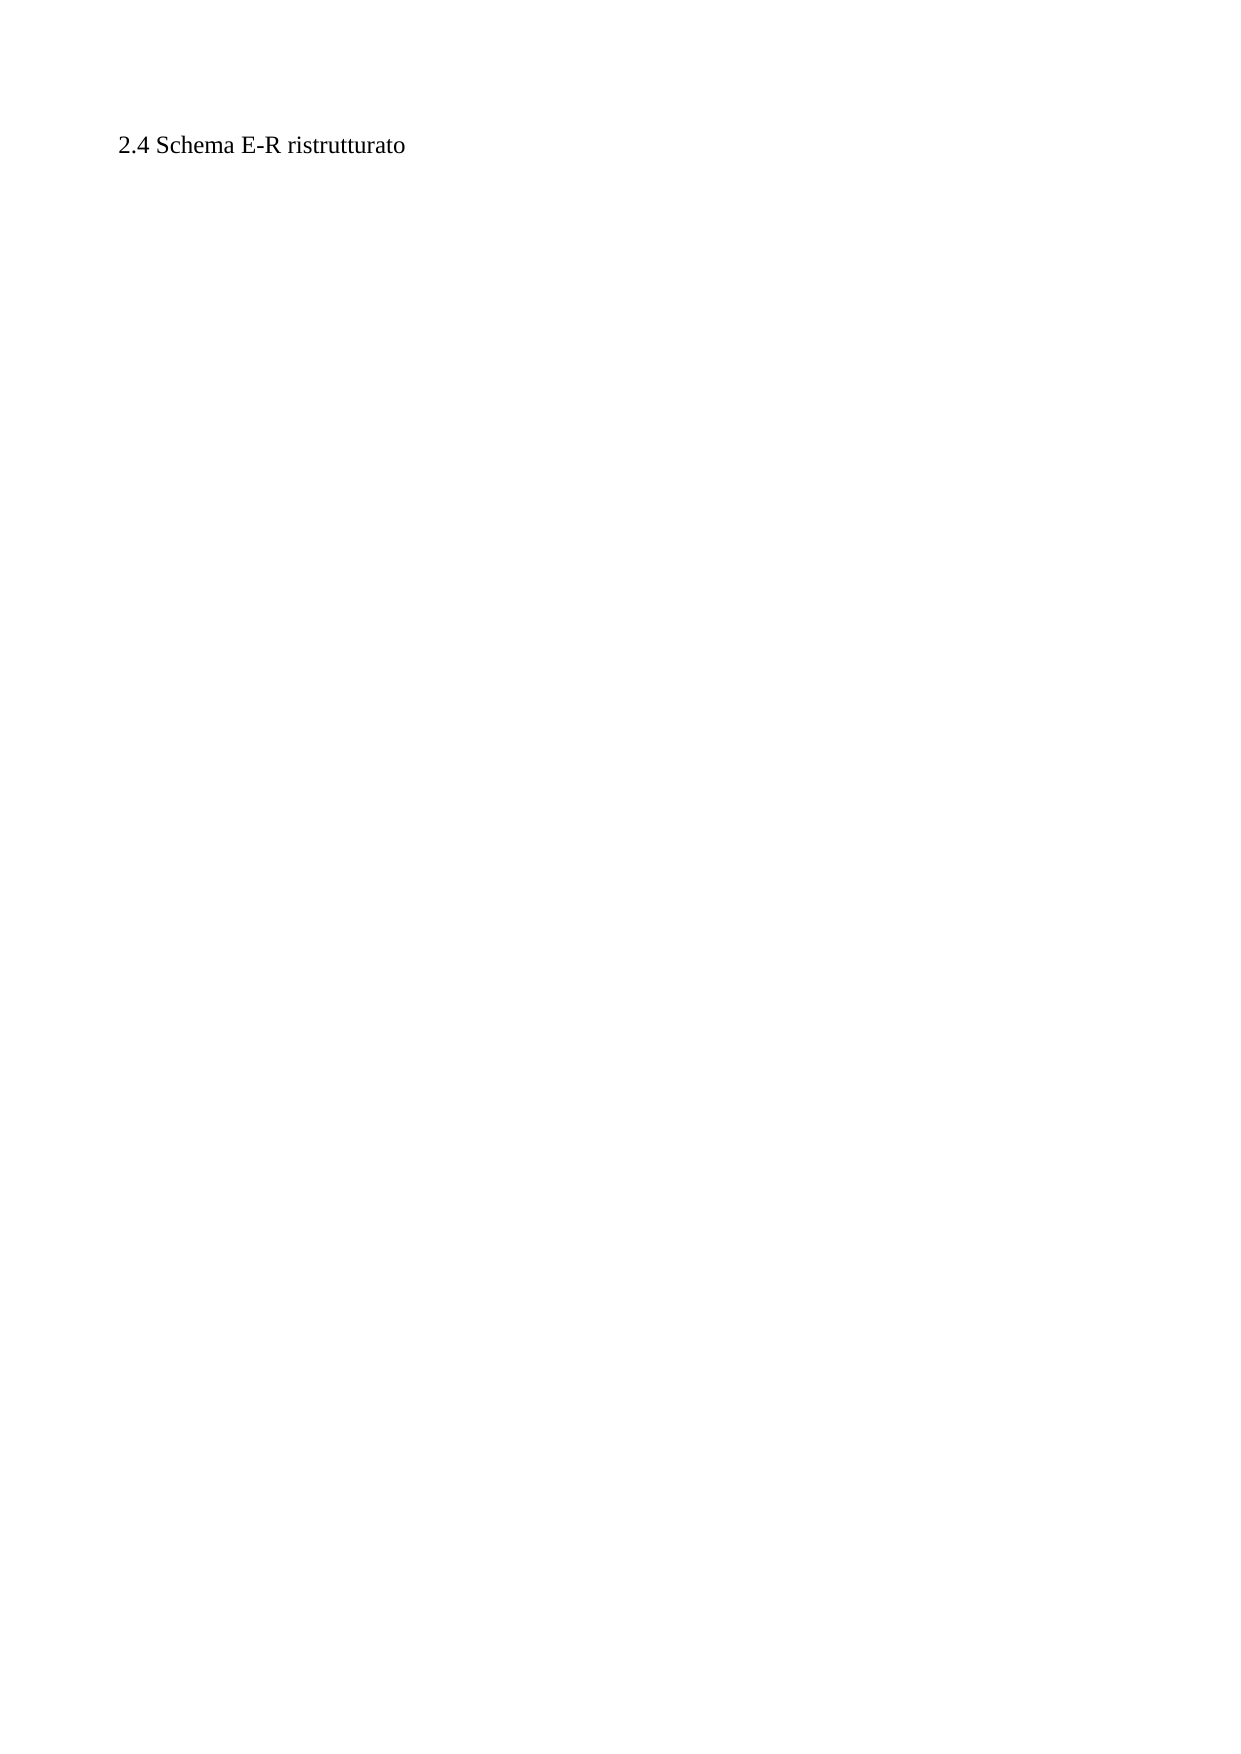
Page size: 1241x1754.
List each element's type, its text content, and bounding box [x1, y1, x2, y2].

text 2.4 Schema E-R ristrutturato [118, 130, 1122, 159]
